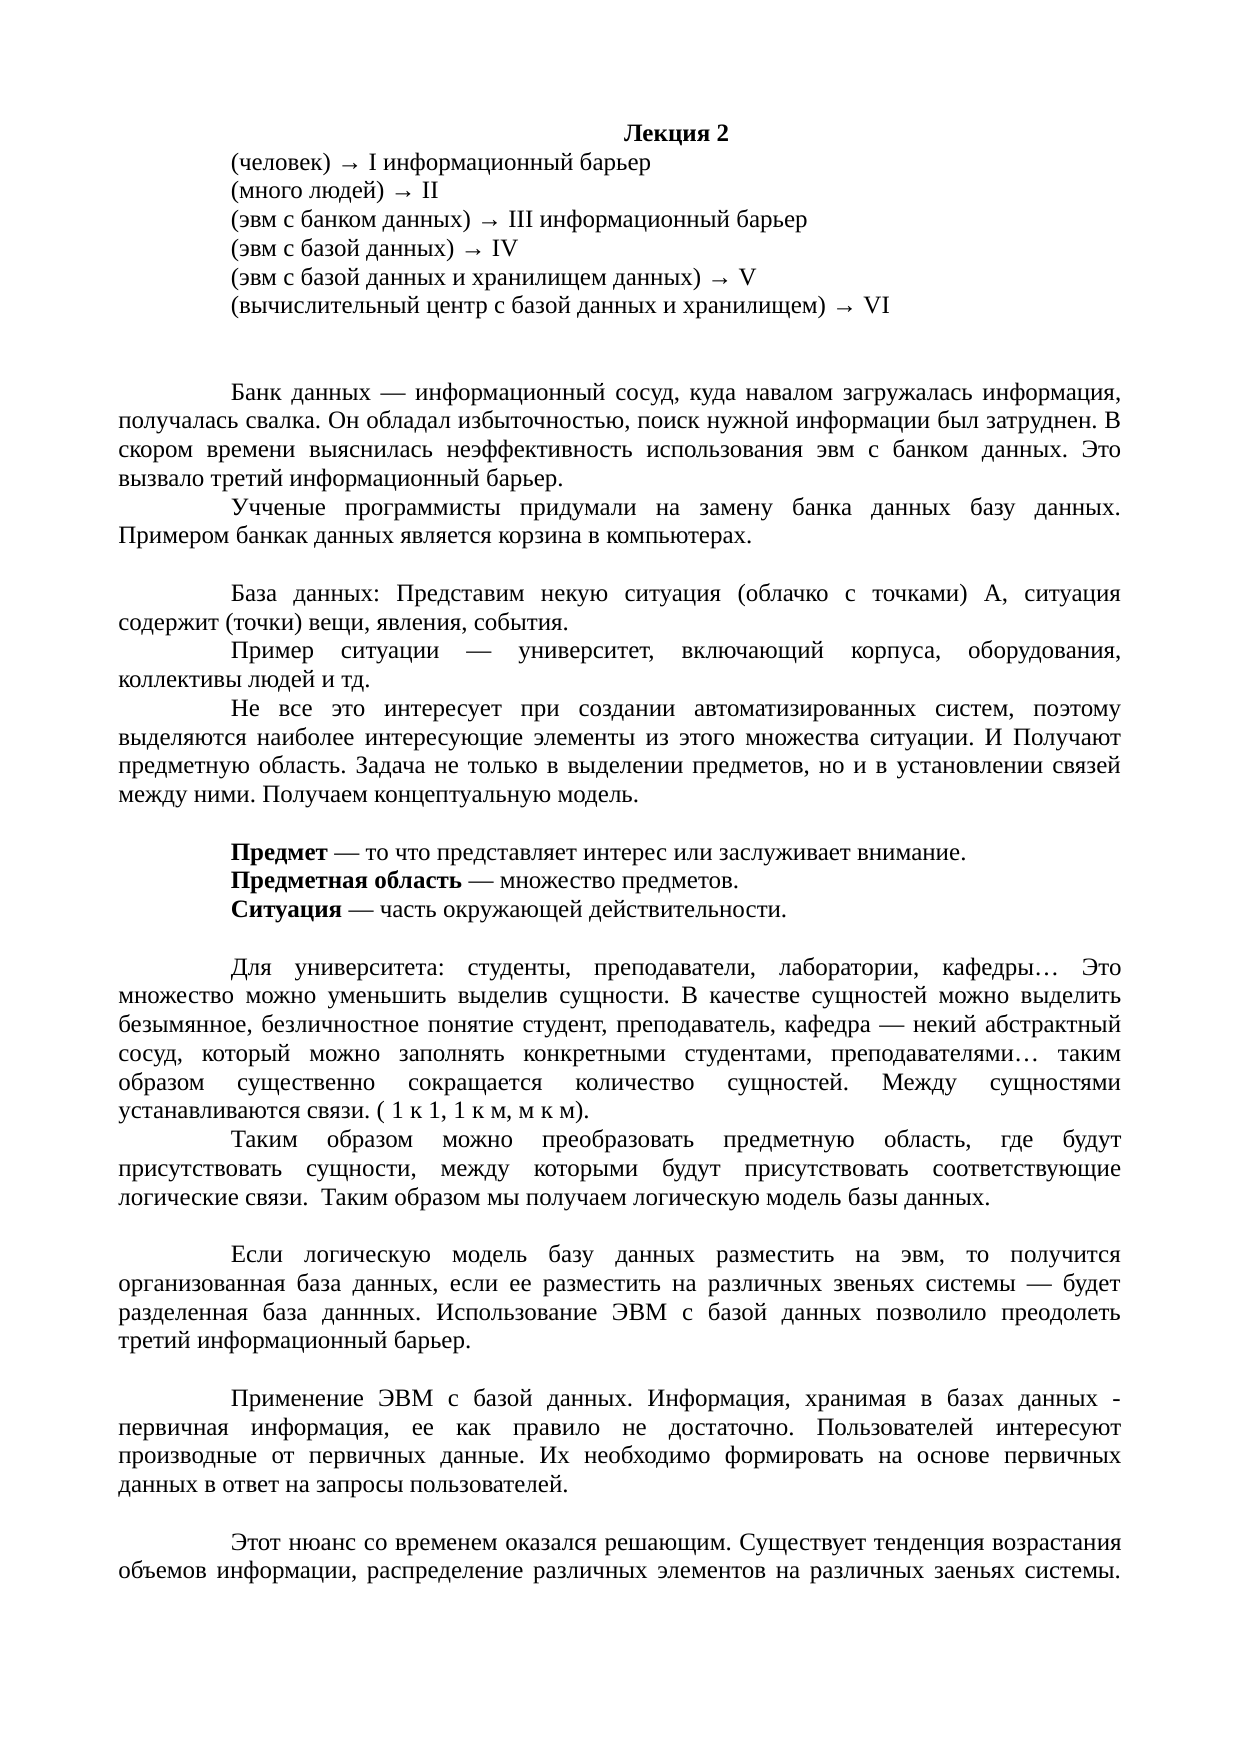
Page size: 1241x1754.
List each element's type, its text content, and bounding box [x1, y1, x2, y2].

text Если логическую модель базу данных разместить на эвм, то получится организованная база данных, если ее разместить на различных звеньях системы — будет разделенная база даннных. Использование ЭВМ с базой данных позволило преодолеть третий информационный барьер. [118, 1239, 1122, 1354]
text Предмет — то что представляет интерес или заслуживает внимание. [118, 837, 1122, 866]
text (человек) → I информационный барьер [118, 147, 1122, 176]
text Лекция 2 [118, 118, 1122, 147]
text Не все это интересует при создании автоматизированных систем, поэтому выделяются наиболее интересующие элементы из этого множества ситуации. И Получают предметную область. Задача не только в выделении предметов, но и в установлении связей между ними. Получаем концептуальную модель. [118, 693, 1122, 808]
text Для университета: студенты, преподаватели, лаборатории, кафедры… Это множество можно уменьшить выделив сущности. В качестве сущностей можно выделить безымянное, безличностное понятие студент, преподаватель, кафедра — некий абстрактный сосуд, который можно заполнять конкретными студентами, преподавателями… таким образом существенно сокращается количество сущностей. Между сущностями устанавливаются связи. ( 1 к 1, 1 к м, м к м). [118, 952, 1122, 1124]
text Этот нюанс со временем оказался решающим. Существует тенденция возрастания объемов информации, распределение различных элементов на различных заеньях системы. [118, 1527, 1122, 1584]
text Таким образом можно преобразовать предметную область, где будут присутствовать сущности, между которыми будут присутствовать соответствующие логические связи. Таким образом мы получаем логическую модель базы данных. [118, 1124, 1122, 1211]
text Учченые программисты придумали на замену банка данных базу данных. Примером банкак данных является корзина в компьютерах. [118, 492, 1122, 549]
text (эвм с банком данных) → III информационный барьер [118, 204, 1122, 233]
text Предметная область — множество предметов. [118, 866, 1122, 894]
text Ситуация — часть окружающей действительности. [118, 894, 1122, 923]
text Банк данных — информационный сосуд, куда навалом загружалась информация, получалась свалка. Он обладал избыточностью, поиск нужной информации был затруднен. В скором времени выяснилась неэффективность использования эвм с банком данных. Это вызвало третий информационный барьер. [118, 377, 1122, 492]
text (эвм с базой данных) → IV [118, 233, 1122, 262]
text Пример ситуации — университет, включающий корпуса, оборудования, коллективы людей и тд. [118, 636, 1122, 693]
text (эвм с базой данных и хранилищем данных) → V [118, 262, 1122, 291]
text (много людей) → II [118, 176, 1122, 204]
text База данных: Представим некую ситуация (облачко с точками) А, ситуация содержит (точки) вещи, явления, события. [118, 578, 1122, 636]
text Применение ЭВМ с базой данных. Информация, хранимая в базах данных -первичная информация, ее как правило не достаточно. Пользователей интересуют производные от первичных данные. Их необходимо формировать на основе первичных данных в ответ на запросы пользователей. [118, 1383, 1122, 1498]
text (вычислительный центр с базой данных и хранилищем) → VI [118, 291, 1122, 319]
